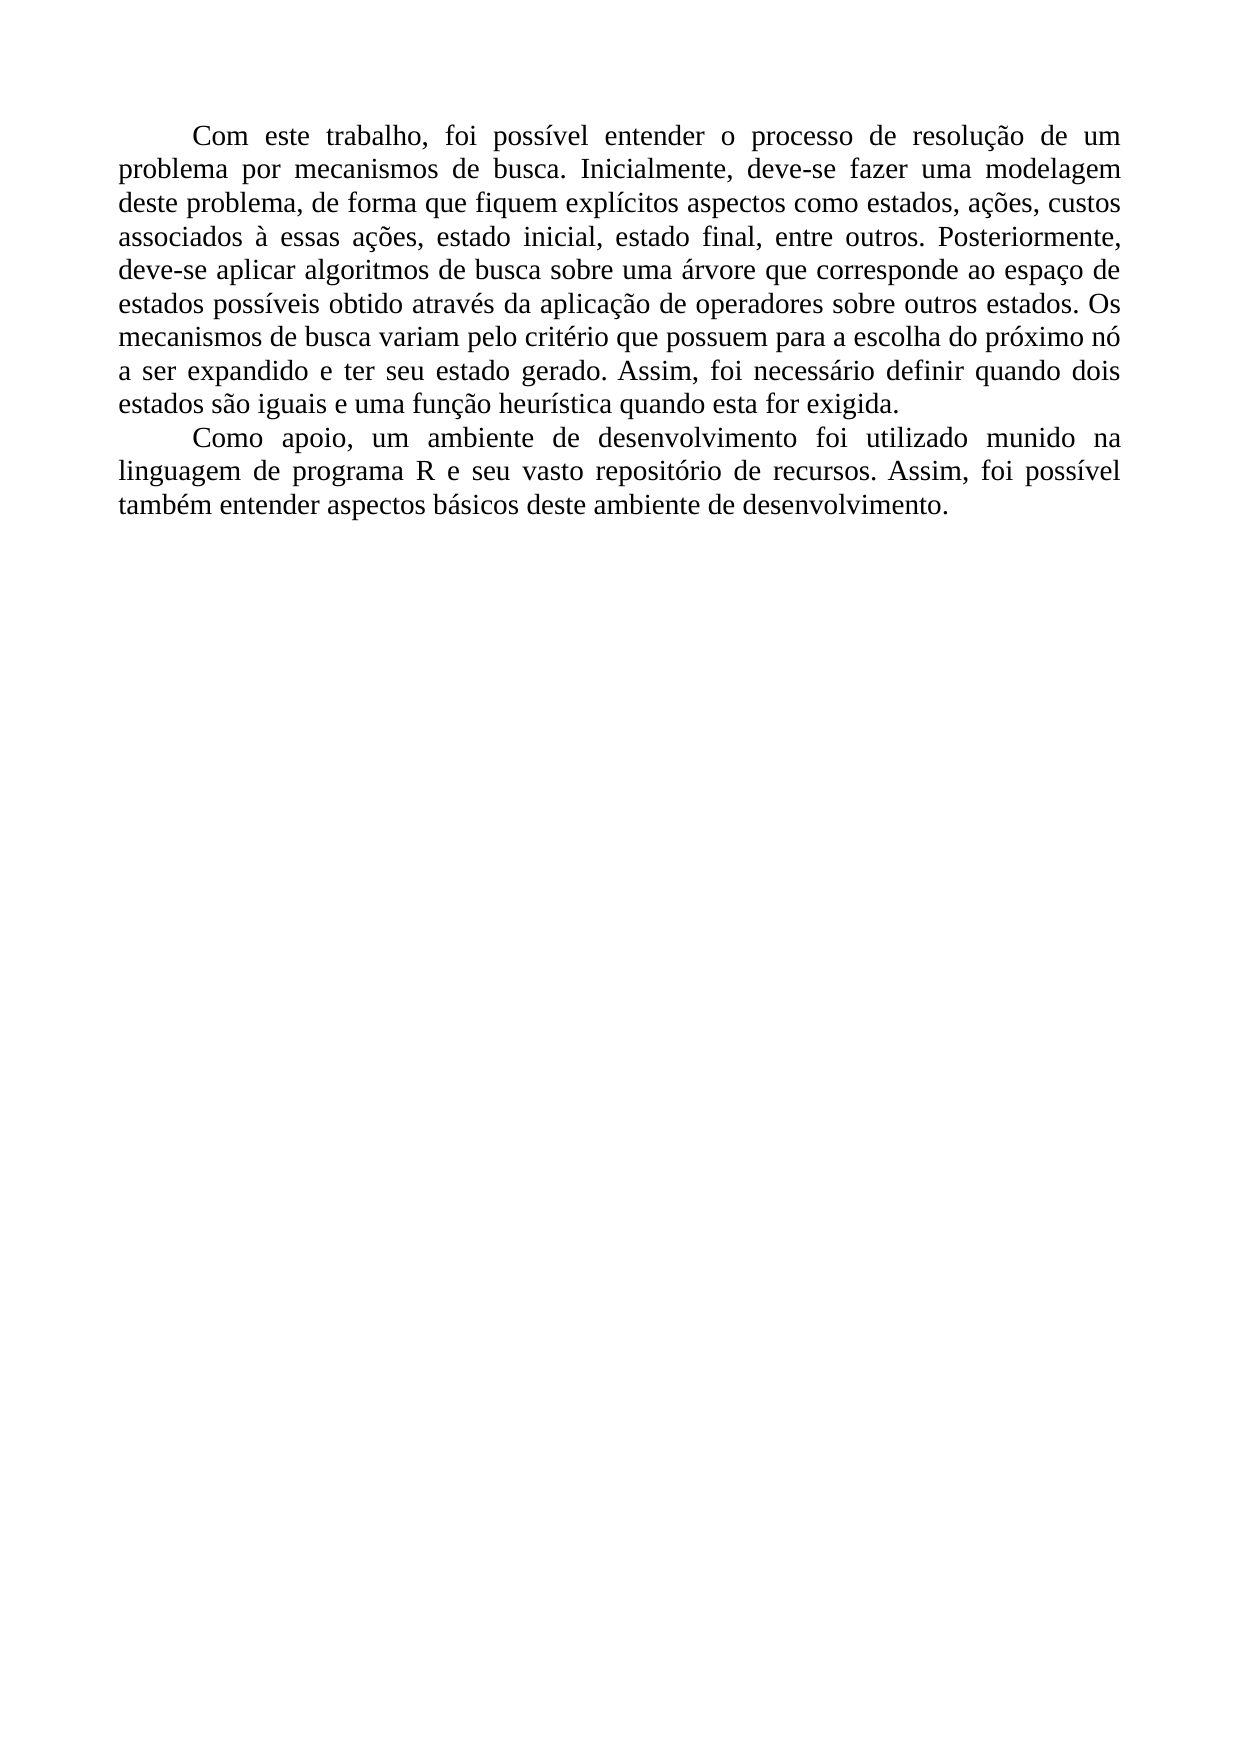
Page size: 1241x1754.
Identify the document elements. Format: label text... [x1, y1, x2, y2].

text Como apoio, um ambiente de desenvolvimento foi utilizado munido na linguagem de programa R e seu vasto repositório de recursos. Assim, foi possível também entender aspectos básicos deste ambiente de desenvolvimento. [118, 420, 1122, 521]
text Com este trabalho, foi possível entender o processo de resolução de um problema por mecanismos de busca. Inicialmente, deve-se fazer uma modelagem deste problema, de forma que fiquem explícitos aspectos como estados, ações, custos associados à essas ações, estado inicial, estado final, entre outros. Posteriormente, deve-se aplicar algoritmos de busca sobre uma árvore que corresponde ao espaço de estados possíveis obtido através da aplicação de operadores sobre outros estados. Os mecanismos de busca variam pelo critério que possuem para a escolha do próximo nó a ser expandido e ter seu estado gerado. Assim, foi necessário definir quando dois estados são iguais e uma função heurística quando esta for exigida. [118, 118, 1122, 420]
